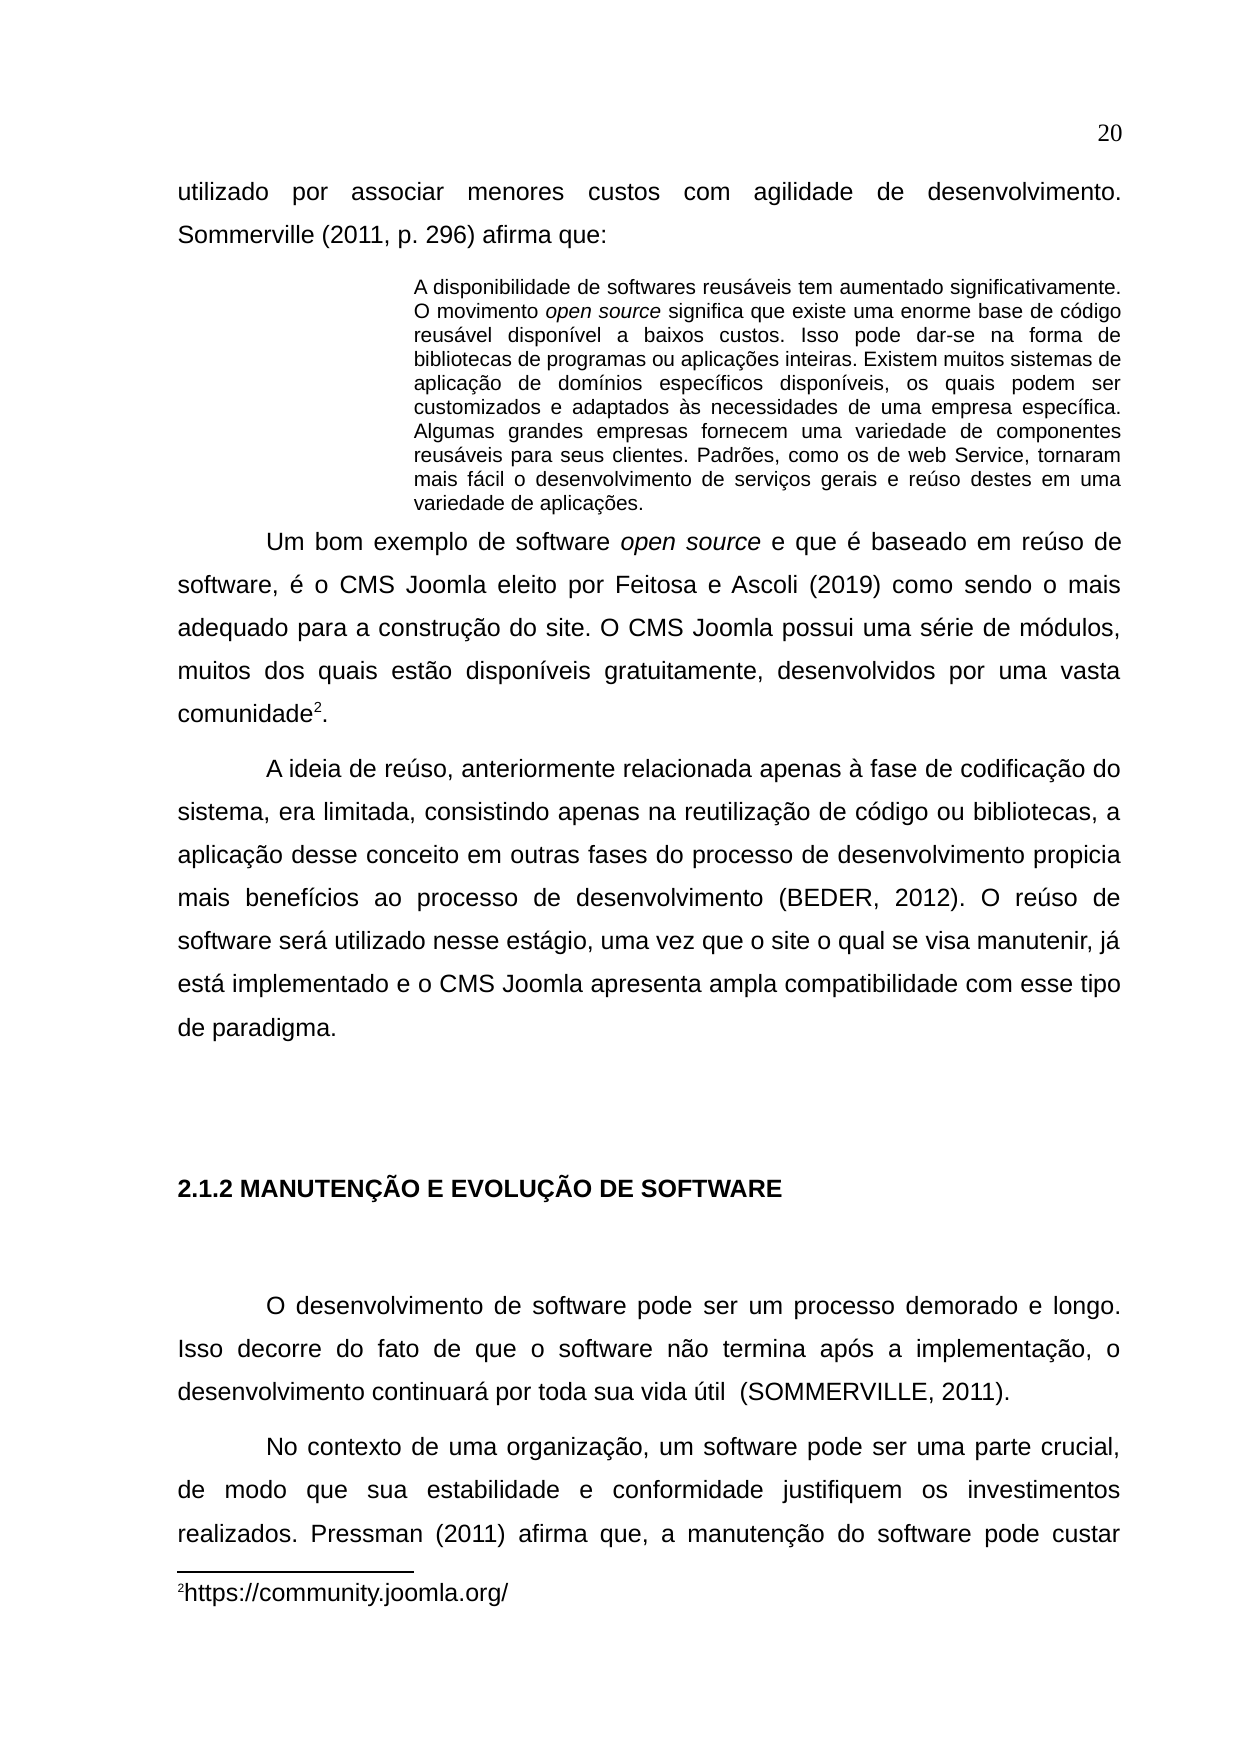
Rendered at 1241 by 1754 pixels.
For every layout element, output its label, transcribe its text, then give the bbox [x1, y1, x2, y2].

text No contexto de uma organização, um software pode ser uma parte crucial, de modo que sua estabilidade e conformidade justifiquem os investimentos realizados. Pressman (2011) afirma que, a manutenção do software pode custar [177, 1432, 1122, 1547]
text 2.1.2 Manutenção e evolução de software [177, 1174, 1122, 1203]
text https://community.joomla.org/ [177, 1578, 1122, 1606]
text A disponibilidade de softwares reusáveis tem aumentado significativamente. O movimento open source significa que existe uma enorme base de código reusável disponível a baixos custos. Isso pode dar-se na forma de bibliotecas de programas ou aplicações inteiras. Existem muitos sistemas de aplicação de domínios específicos disponíveis, os quais podem ser customizados e adaptados às necessidades de uma empresa específica. Algumas grandes empresas fornecem uma variedade de componentes reusáveis para seus clientes. Padrões, como os de web Service, tornaram mais fácil o desenvolvimento de serviços gerais e reúso destes em uma variedade de aplicações. [413, 275, 1122, 515]
text utilizado por associar menores custos com agilidade de desenvolvimento. Sommerville (2011, p. 296) afirma que: [177, 177, 1122, 249]
text Um bom exemplo de software open source e que é baseado em reúso de software, é o CMS Joomla eleito por Feitosa e Ascoli (2019) como sendo o mais adequado para a construção do site. O CMS Joomla possui uma série de módulos, muitos dos quais estão disponíveis gratuitamente, desenvolvidos por uma vasta comunidade. [177, 526, 1122, 728]
text O desenvolvimento de software pode ser um processo demorado e longo. Isso decorre do fato de que o software não termina após a implementação, o desenvolvimento continuará por toda sua vida útil (SOMMERVILLE, 2011). [177, 1291, 1122, 1406]
text A ideia de reúso, anteriormente relacionada apenas à fase de codificação do sistema, era limitada, consistindo apenas na reutilização de código ou bibliotecas, a aplicação desse conceito em outras fases do processo de desenvolvimento propicia mais benefícios ao processo de desenvolvimento (BEDER, 2012). O reúso de software será utilizado nesse estágio, uma vez que o site o qual se visa manutenir, já está implementado e o CMS Joomla apresenta ampla compatibilidade com esse tipo de paradigma. [177, 754, 1122, 1041]
